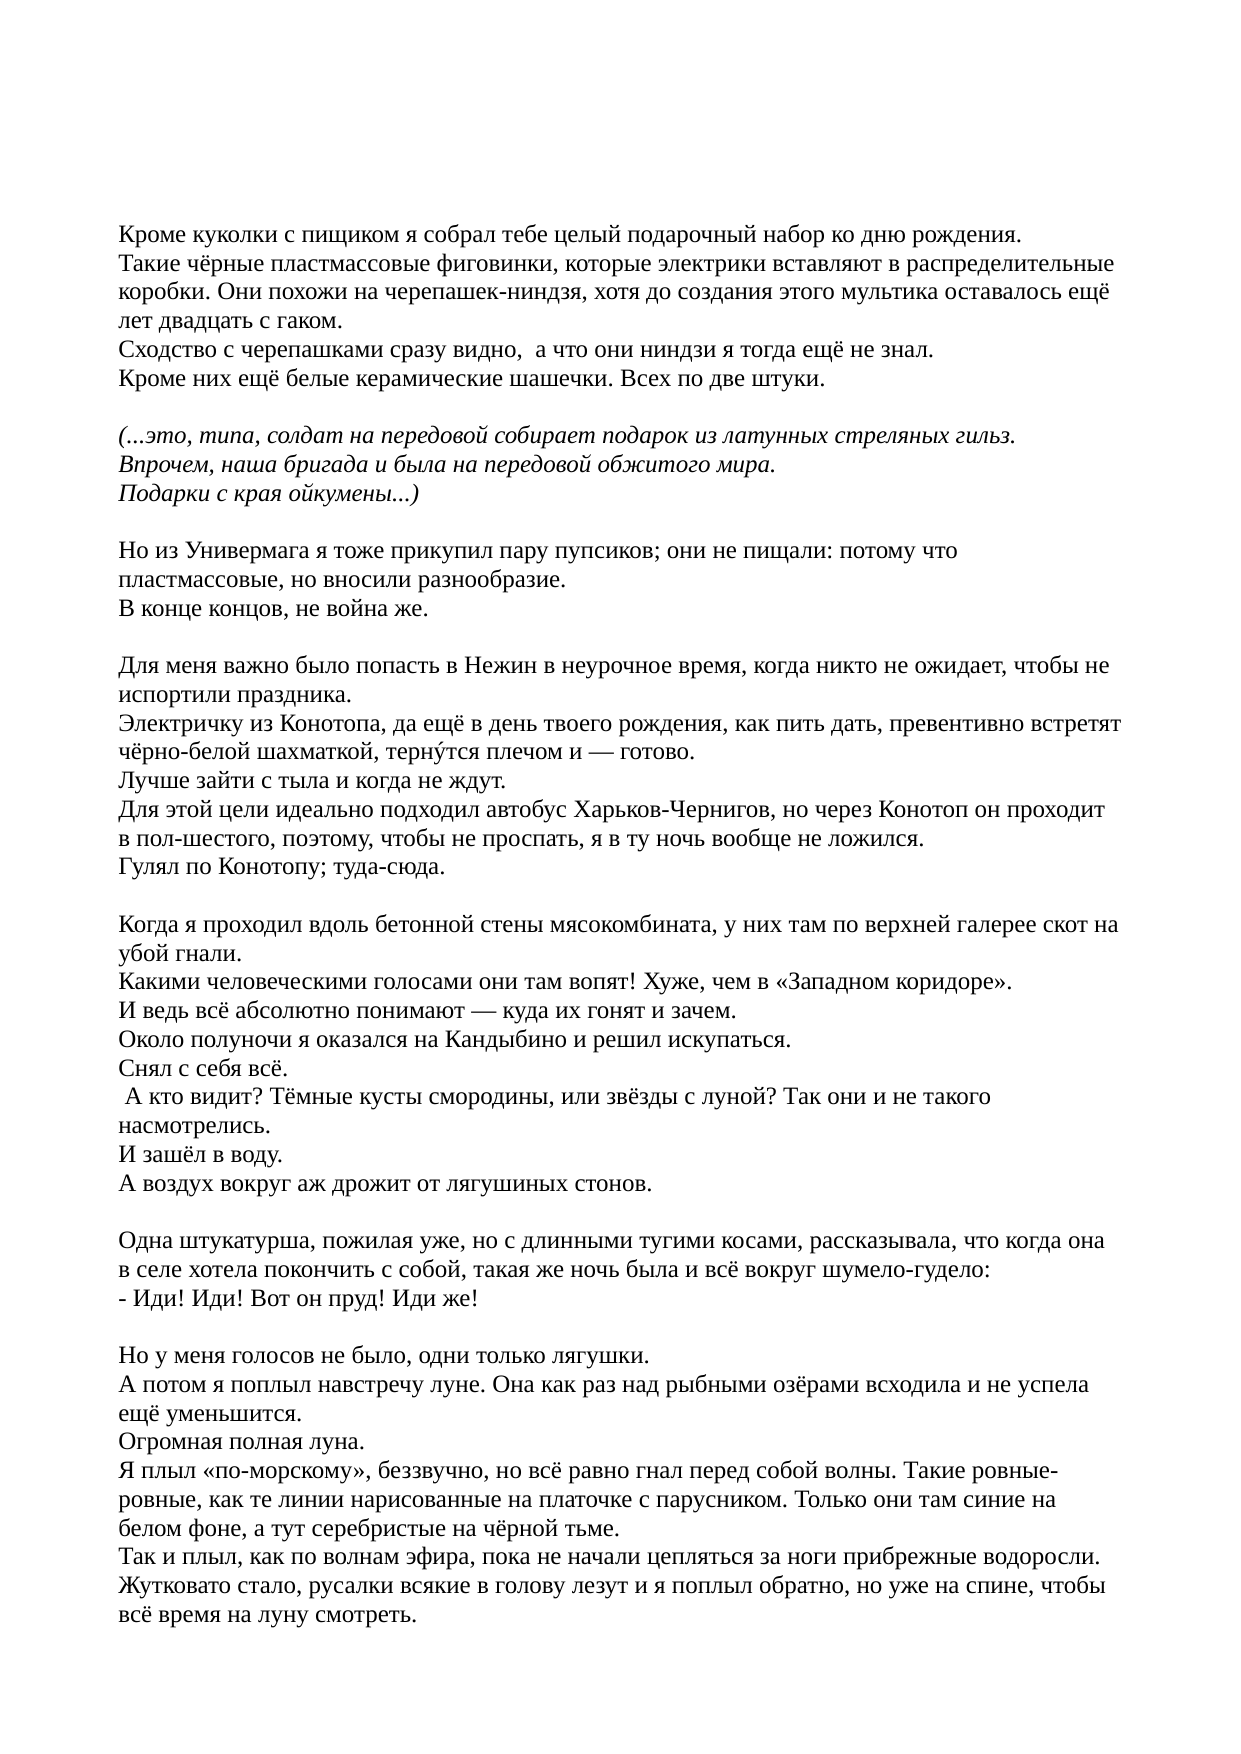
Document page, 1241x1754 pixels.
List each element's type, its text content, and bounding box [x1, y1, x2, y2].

text Электричку из Конотопа, да ещё в день твоего рождения, как пить дать, превентивно встретят чёрно-белой шахматкой, тернýтся плечом и — готово. [118, 708, 1122, 765]
text Жутковато стало, русалки всякие в голову лезут и я поплыл обратно, но уже на спине, чтобы всё время на луну смотреть. [118, 1570, 1122, 1628]
text Но из Универмага я тоже прикупил пару пупсиков; они не пищали: потому что пластмассовые, но вносили разнообразие. [118, 535, 1122, 593]
text Гулял по Конотопу; туда-сюда. [118, 851, 1122, 880]
text Снял с себя всё. [118, 1053, 1122, 1081]
text Но у меня голосов не было, одни только лягушки. [118, 1340, 1122, 1369]
text И ведь всё абсолютно понимают — куда их гонят и зачем. [118, 995, 1122, 1024]
text Сходство с черепашками сразу видно, а что они ниндзи я тогда ещё не знал. [118, 334, 1122, 363]
text Огромная полная луна. [118, 1426, 1122, 1455]
text И зашёл в воду. [118, 1139, 1122, 1168]
text Я плыл «по-морскому», беззвучно, но всё равно гнал перед собой волны. Такие ровные-ровные, как те линии нарисованные на платочке с парусником. Только они там синие на белом фоне, а тут серебристые на чёрной тьме. [118, 1455, 1122, 1541]
text Такие чёрные пластмассовые фиговинки, которые электрики вставляют в распределительные коробки. Они похожи на черепашек-ниндзя, хотя до создания этого мультика оставалось ещё лет двадцать с гаком. [118, 248, 1122, 334]
text А воздух вокруг аж дрожит от лягушиных стонов. [118, 1168, 1122, 1196]
text А потом я поплыл навстречу луне. Она как раз над рыбными озёрами всходила и не успела ещё уменьшится. [118, 1369, 1122, 1426]
text - Иди! Иди! Вот он пруд! Иди же! [118, 1283, 1122, 1311]
text Лучше зайти с тыла и когда не ждут. [118, 765, 1122, 794]
text Так и плыл, как по волнам эфира, пока не начали цепляться за ноги прибрежные водоросли. [118, 1541, 1122, 1570]
text Когда я проходил вдоль бетонной стены мясокомбината, у них там по верхней галерее скот на убой гнали. [118, 909, 1122, 966]
text В конце концов, не война же. [118, 593, 1122, 621]
text Подарки с края ойкумены...) [118, 478, 1122, 506]
text Кроме куколки с пищиком я собрал тебе целый подарочный набор ко дню рождения. [118, 219, 1122, 248]
text Впрочем, наша бригада и была на передовой обжитого мира. [118, 449, 1122, 478]
text Какими человеческими голосами они там вопят! Хуже, чем в «Западном коридоре». [118, 966, 1122, 995]
text Около полуночи я оказался на Кандыбино и решил искупаться. [118, 1024, 1122, 1053]
text А кто видит? Тёмные кусты смородины, или звёзды с луной? Так они и не такого насмотрелись. [118, 1081, 1122, 1139]
text Кроме них ещё белые керамические шашечки. Всех по две штуки. [118, 363, 1122, 391]
text (...это, типа, солдат на передовой собирает подарок из латунных стреляных гильз. [118, 420, 1122, 449]
text Для меня важно было попасть в Нежин в неурочное время, когда никто не ожидает, чтобы не испортили праздника. [118, 650, 1122, 708]
text Для этой цели идеально подходил автобус Харьков-Чернигов, но через Конотоп он проходит в пол-шестого, поэтому, чтобы не проспать, я в ту ночь вообще не ложился. [118, 794, 1122, 851]
text Одна штукатурша, пожилая уже, но с длинными тугими косами, рассказывала, что когда она в селе хотела покончить с собой, такая же ночь была и всё вокруг шумело-гудело: [118, 1225, 1122, 1283]
